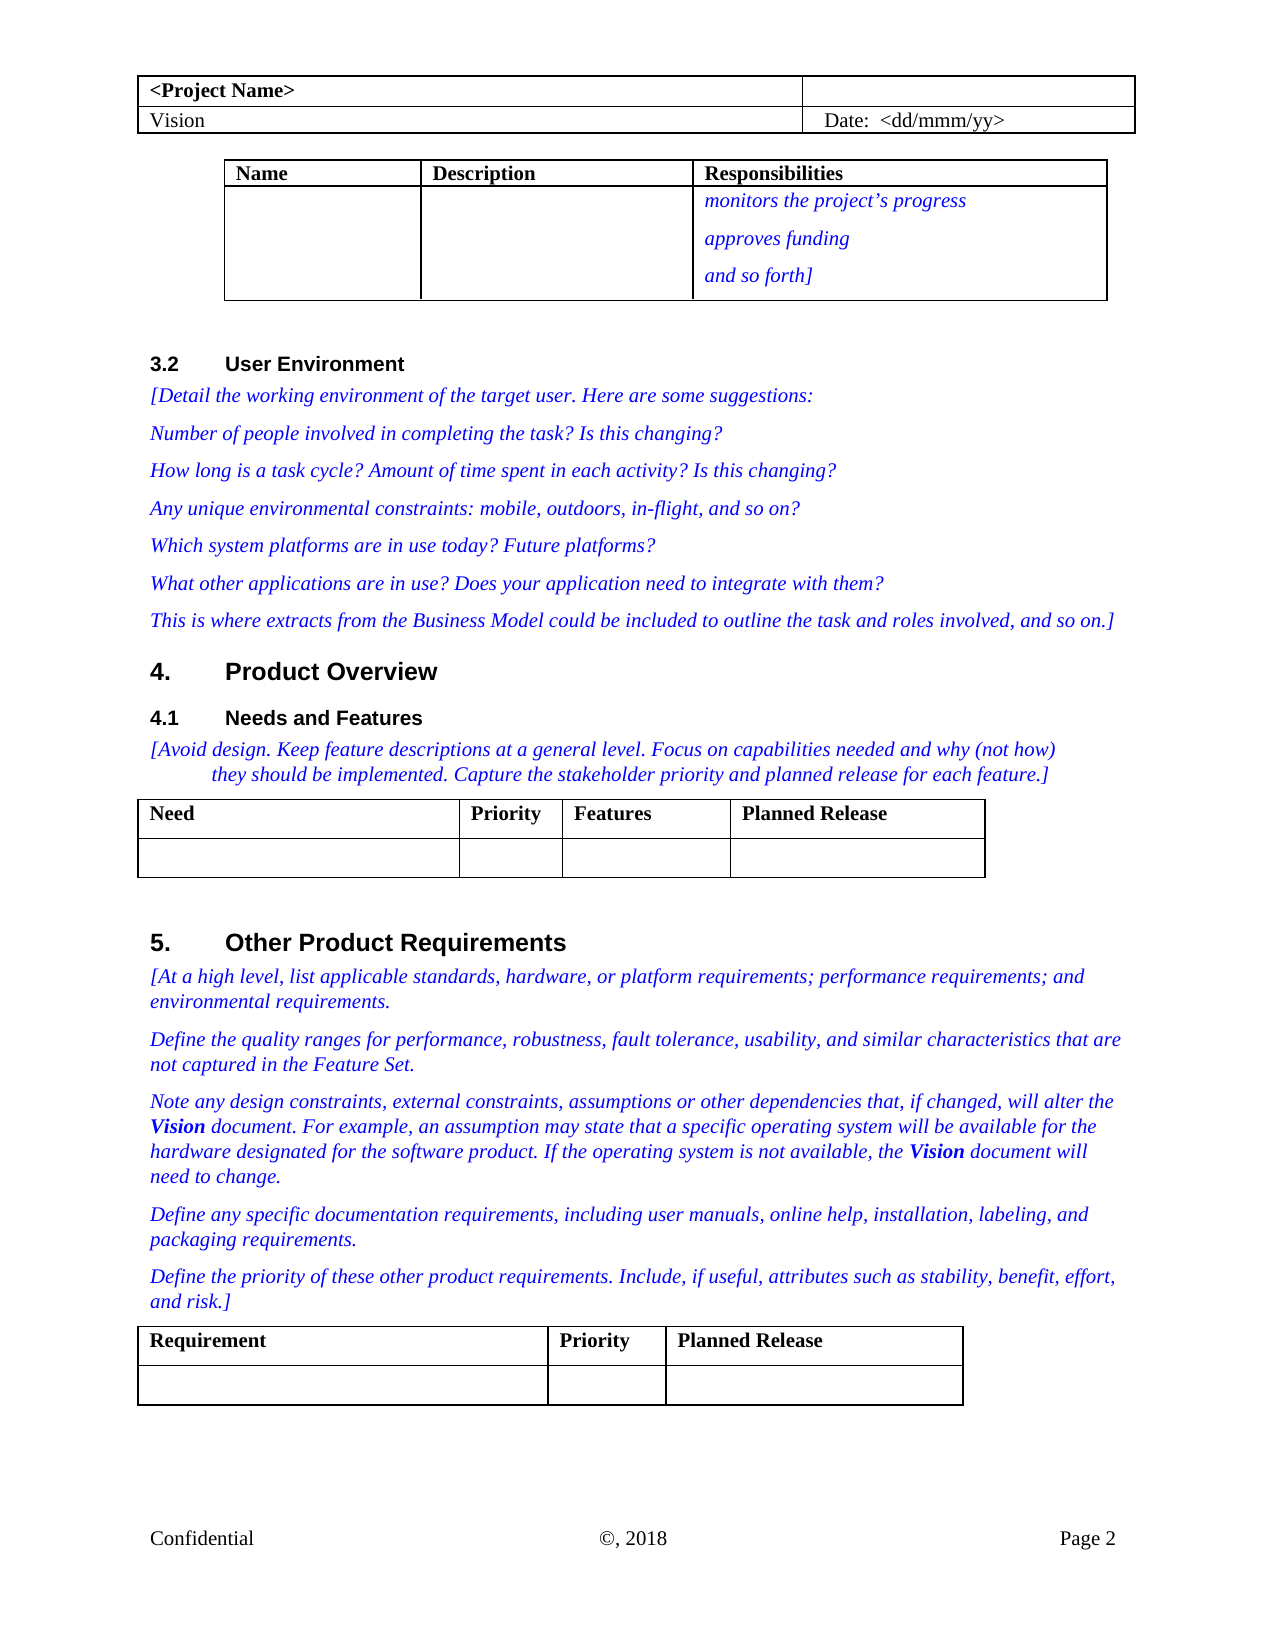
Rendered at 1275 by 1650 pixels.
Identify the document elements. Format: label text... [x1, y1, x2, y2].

text [Detail the working environment of the target user. Here are some suggestions: [150, 382, 1125, 407]
table_header Priority [549, 1327, 665, 1365]
table_header Priority [460, 800, 562, 838]
table_cell [139, 1366, 547, 1404]
table_header Requirement [139, 1327, 547, 1365]
table_header Features [563, 800, 730, 838]
subtitle Product Overview [150, 657, 1125, 686]
table_cell [225, 187, 420, 299]
table_cell [460, 839, 562, 877]
table_header Planned Release [667, 1327, 962, 1365]
text Which system platforms are in use today? Future platforms? [150, 532, 1125, 557]
table_cell [422, 187, 692, 299]
table_cell monitors the project’s progress approves funding and so forth] [694, 187, 1106, 299]
table_cell [731, 839, 984, 877]
subtitle Needs and Features [150, 705, 1125, 730]
table_cell [563, 839, 730, 877]
text Define the priority of these other product requirements. Include, if useful, attributes such as stability, benefit, effort, and risk.] [150, 1263, 1125, 1313]
subtitle Other Product Requirements [150, 928, 1125, 957]
table_header Need [139, 800, 459, 838]
text Define the quality ranges for performance, robustness, fault tolerance, usability, and similar characteristics that are not captured in the Feature Set. [150, 1026, 1125, 1076]
table_cell [667, 1366, 962, 1404]
table_header Planned Release [731, 800, 984, 838]
table_cell [139, 839, 459, 877]
text This is where extracts from the Business Model could be included to outline the task and roles involved, and so on.] [150, 607, 1125, 632]
table_cell [549, 1366, 665, 1404]
text Number of people involved in completing the task? Is this changing? [150, 420, 1125, 445]
text Any unique environmental constraints: mobile, outdoors, in-flight, and so on? [150, 495, 1125, 520]
text Note any design constraints, external constraints, assumptions or other dependencies that, if changed, will alter the Vision document. For example, an assumption may state that a specific operating system will be available for the hardware designated for the software product. If the operating system is not available, the Vision document will need to change. [150, 1088, 1125, 1188]
text [At a high level, list applicable standards, hardware, or platform requirements; performance requirements; and environmental requirements. [150, 963, 1125, 1013]
subtitle User Environment [150, 351, 1125, 376]
text How long is a task cycle? Amount of time spent in each activity? Is this changing? [150, 457, 1125, 482]
table_header Description [422, 161, 692, 185]
table_header Responsibilities [694, 161, 1106, 185]
text [Avoid design. Keep feature descriptions at a general level. Focus on capabilities needed and why (not how) they should be implemented. Capture the stakeholder priority and planned release for each feature.] [150, 736, 1125, 786]
text Define any specific documentation requirements, including user manuals, online help, installation, labeling, and packaging requirements. [150, 1201, 1125, 1251]
table_header Name [225, 161, 420, 185]
text What other applications are in use? Does your application need to integrate with them? [150, 570, 1125, 595]
